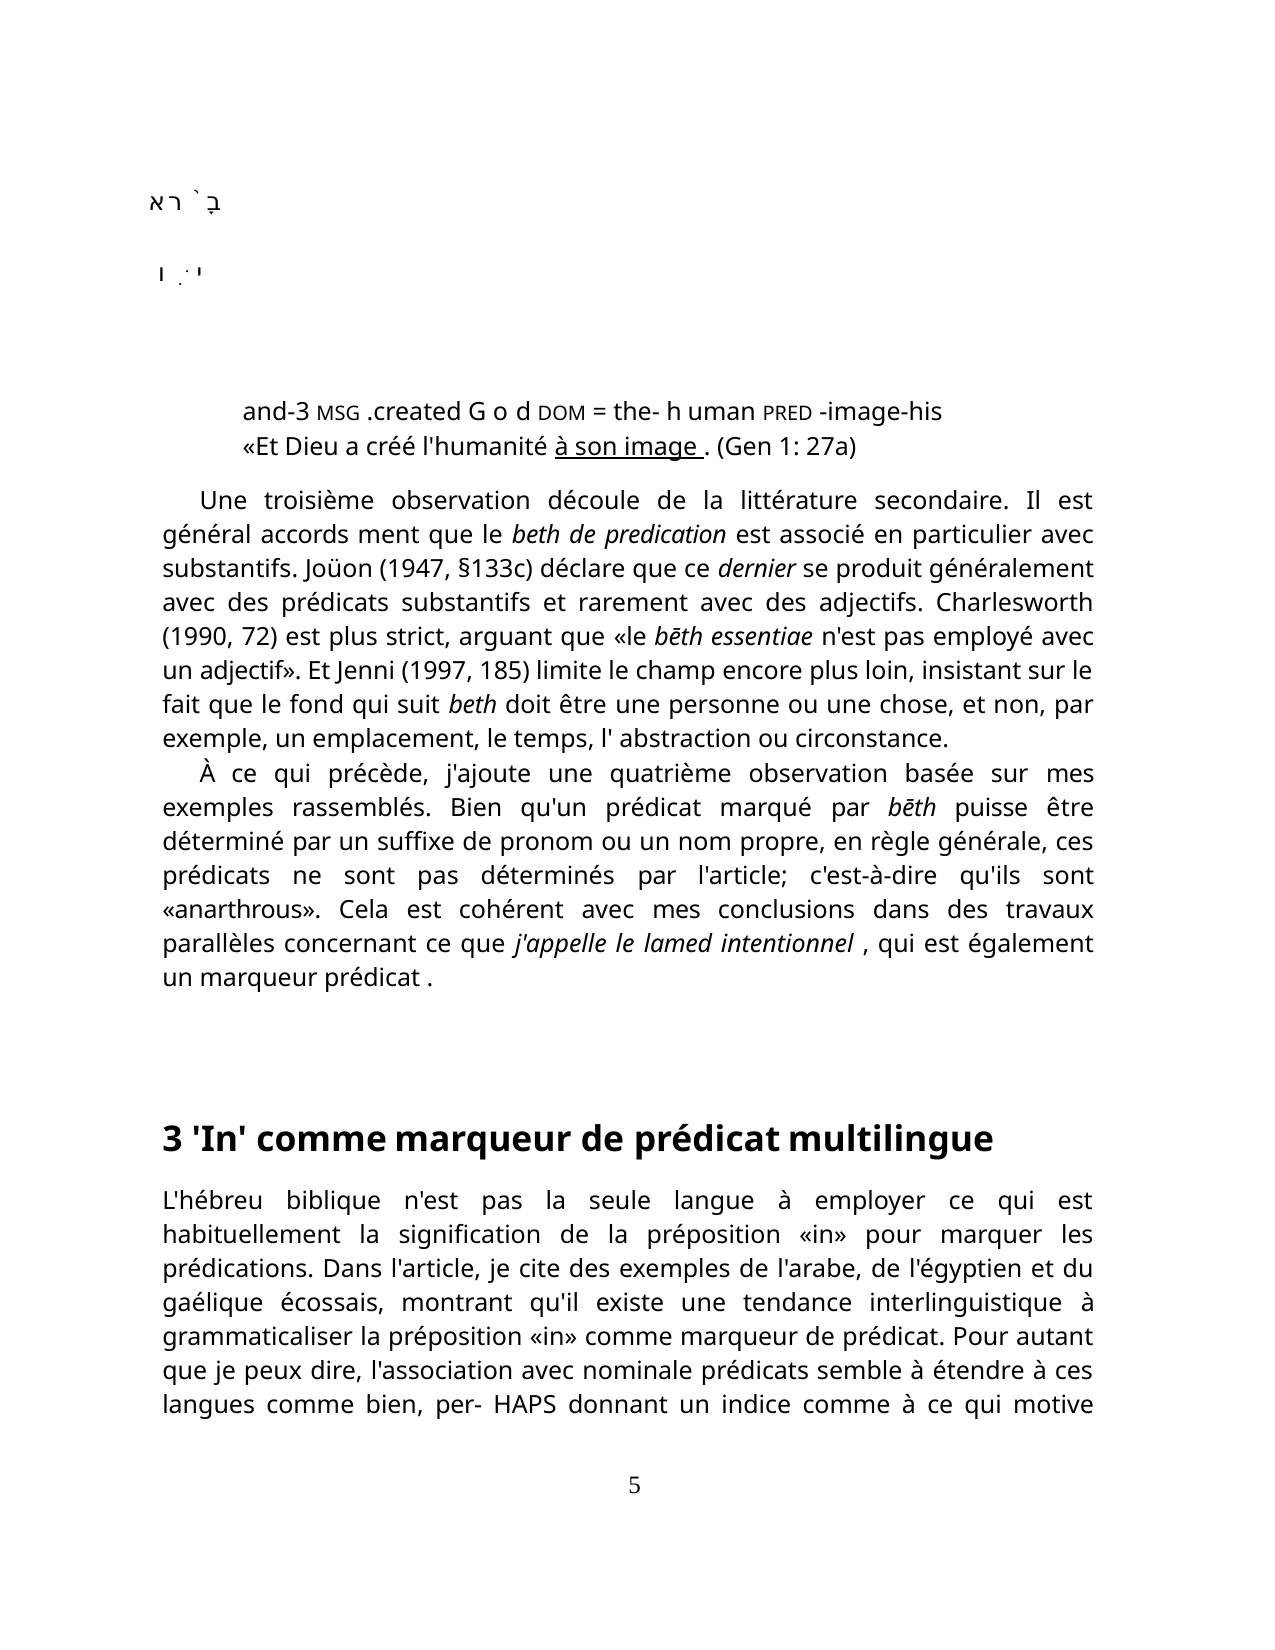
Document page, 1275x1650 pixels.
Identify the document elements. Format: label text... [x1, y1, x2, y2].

text יּ ִ ו [150, 220, 1119, 288]
text «Et Dieu a créé l'humanité à son image . (Gen 1: 27a) [242, 427, 1125, 462]
text Une troisième observation découle de la littérature secondaire. Il est général accords ment que le beth de predication est associé en particulier avec substantifs. Joüon (1947, §133c) déclare que ce dernier se produit généralement avec des prédicats substantifs et rarement avec des adjectifs. Charlesworth (1990, 72) est plus strict, arguant que «le bēth essentiae n'est pas employé avec un adjectif». Et Jenni (1997, 185) limite le champ encore plus loin, insistant sur le fait que le fond qui suit beth doit être une personne ou une chose, et non, par exemple, un emplacement, le temps, l' abstraction ou circonstance. [162, 482, 1094, 755]
text À ce qui précède, j'ajoute une quatrième observation basée sur mes exemples rassemblés. Bien qu'un prédicat marqué par bēth puisse être déterminé par un suffixe de pronom ou un nom propre, en règle générale, ces prédicats ne sont pas déterminés par l'article; c'est-à-dire qu'ils sont «anarthrous». Cela est cohérent avec mes conclusions dans des travaux parallèles concernant ce que j'appelle le lamed intentionnel , qui est également un marqueur prédicat . [162, 755, 1094, 994]
text L'hébreu biblique n'est pas la seule langue à employer ce qui est habituellement la signification de la préposition «in» pour marquer les prédications. Dans l'article, je cite des exemples de l'arabe, de l'égyptien et du gaélique écossais, montrant qu'il existe une tendance interlinguistique à grammaticaliser la préposition «in» comme marqueur de prédicat. Pour autant que je peux dire, l'association avec nominale prédicats semble à étendre à ces langues comme bien, per- HAPS donnant un indice comme à ce qui motive [162, 1182, 1094, 1421]
text 3 'In' comme marqueur de prédicat multilingue [162, 1114, 1125, 1162]
text and-3 msg .created G o d dom = the- h uman pred -image-his [242, 393, 1125, 427]
text ב ָ ֨ ר א [150, 150, 1108, 218]
